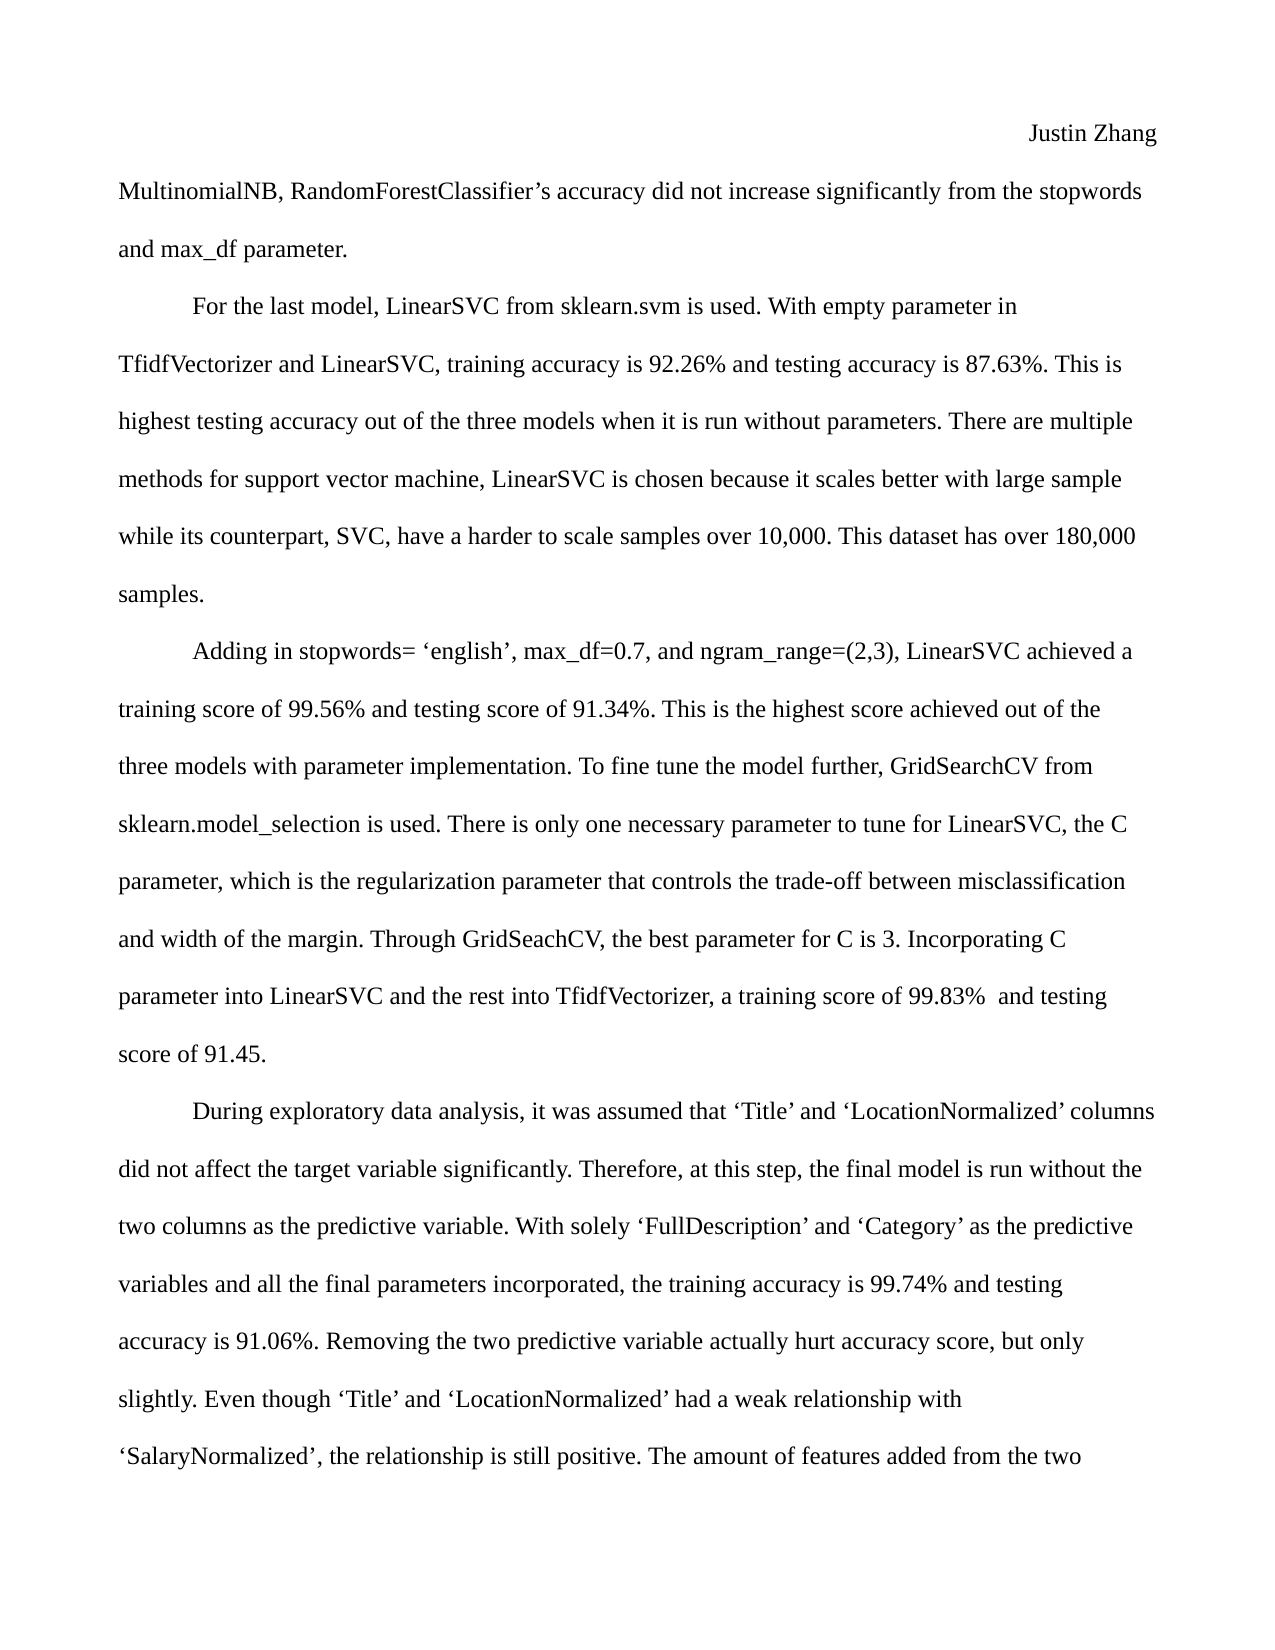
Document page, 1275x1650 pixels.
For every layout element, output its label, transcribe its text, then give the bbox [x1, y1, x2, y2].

text MultinomialNB, RandomForestClassifier’s accuracy did not increase significantly from the stopwords and max_df parameter. [118, 176, 1157, 263]
text For the last model, LinearSVC from sklearn.svm is used. With empty parameter in TfidfVectorizer and LinearSVC, training accuracy is 92.26% and testing accuracy is 87.63%. This is highest testing accuracy out of the three models when it is run without parameters. There are multiple methods for support vector machine, LinearSVC is chosen because it scales better with large sample while its counterpart, SVC, have a harder to scale samples over 10,000. This dataset has over 180,000 samples. [118, 291, 1157, 608]
text During exploratory data analysis, it was assumed that ‘Title’ and ‘LocationNormalized’ columns did not affect the target variable significantly. Therefore, at this step, the final model is run without the two columns as the predictive variable. With solely ‘FullDescription’ and ‘Category’ as the predictive variables and all the final parameters incorporated, the training accuracy is 99.74% and testing accuracy is 91.06%. Removing the two predictive variable actually hurt accuracy score, but only slightly. Even though ‘Title’ and ‘LocationNormalized’ had a weak relationship with ‘SalaryNormalized’, the relationship is still positive. The amount of features added from the two [118, 1096, 1157, 1470]
text Adding in stopwords= ‘english’, max_df=0.7, and ngram_range=(2,3), LinearSVC achieved a training score of 99.56% and testing score of 91.34%. This is the highest score achieved out of the three models with parameter implementation. To fine tune the model further, GridSearchCV from sklearn.model_selection is used. There is only one necessary parameter to tune for LinearSVC, the C parameter, which is the regularization parameter that controls the trade-off between misclassification and width of the margin. Through GridSeachCV, the best parameter for C is 3. Incorporating C parameter into LinearSVC and the rest into TfidfVectorizer, a training score of 99.83% and testing score of 91.45. [118, 636, 1157, 1068]
